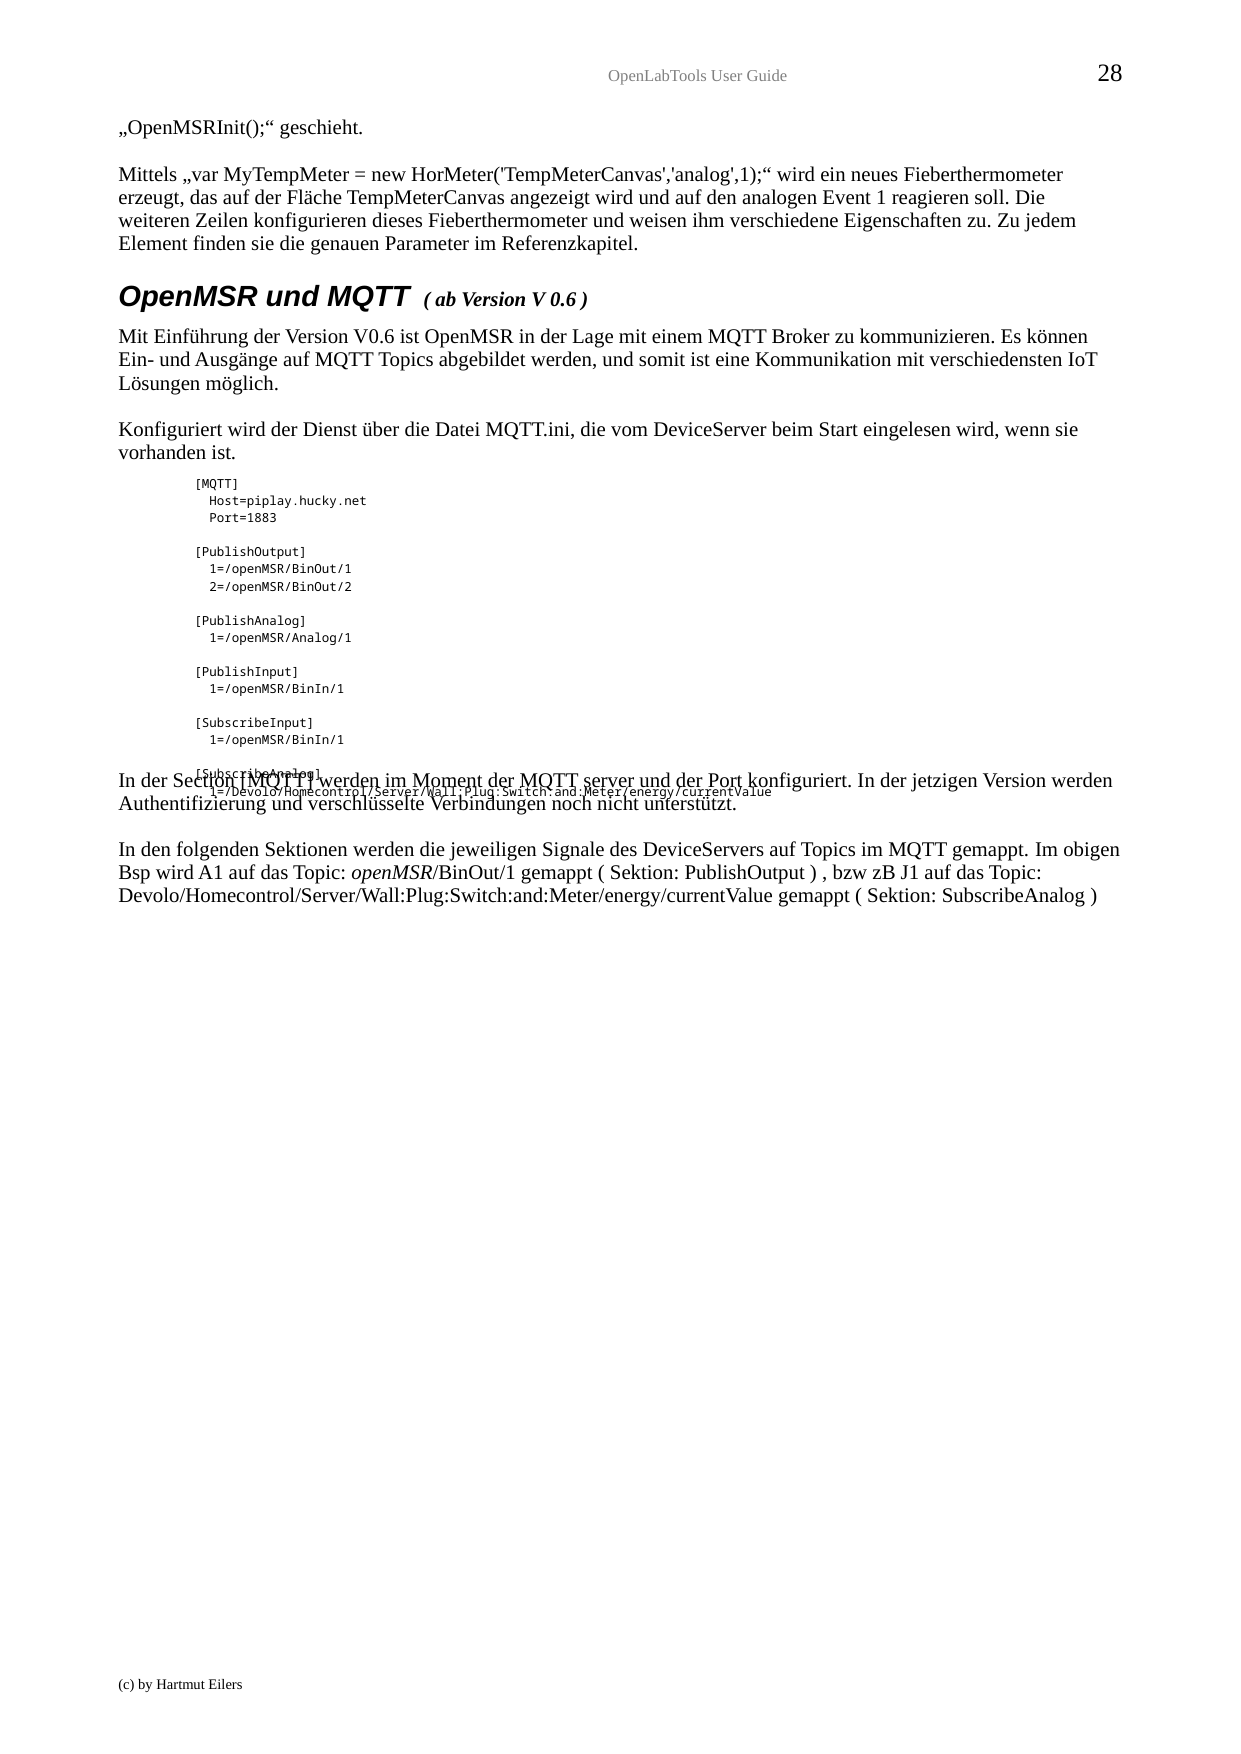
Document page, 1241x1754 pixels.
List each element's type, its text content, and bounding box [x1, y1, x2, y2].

text Mit Einführung der Version V0.6 ist OpenMSR in der Lage mit einem MQTT Broker zu kommunizieren. Es können Ein- und Ausgänge auf MQTT Topics abgebildet werden, und somit ist eine Kommunikation mit verschiedensten IoT Lösungen möglich. [118, 325, 1122, 394]
text Konfiguriert wird der Dienst über die Datei MQTT.ini, die vom DeviceServer beim Start eingelesen wird, wenn sie vorhanden ist. [118, 418, 1122, 464]
subtitle OpenMSR und MQTT ( ab Version V 0.6 ) [118, 280, 1122, 313]
text In der Section [MQTT] werden im Moment der MQTT server und der Port konfiguriert. In der jetzigen Version werden Authentifizierung und verschlüsselte Verbindungen noch nicht unterstützt. In den folgenden Sektionen werden die jeweiligen Signale des DeviceServers auf Topics im MQTT gemappt. Im obigen Bsp wird A1 auf das Topic: openMSR/BinOut/1 gemappt ( Sektion: PublishOutput ) , bzw zB J1 auf das Topic: Devolo/Homecontrol/Server/Wall:Plug:Switch:and:Meter/energy/currentValue gemappt ( Sektion: SubscribeAnalog ) [118, 769, 1122, 907]
text „OpenMSRInit();“ geschieht. [118, 116, 1122, 139]
text Mittels „var MyTempMeter = new HorMeter('TempMeterCanvas','analog',1);“ wird ein neues Fieberthermometer erzeugt, das auf der Fläche TempMeterCanvas angezeigt wird und auf den analogen Event 1 reagieren soll. Die weiteren Zeilen konfigurieren dieses Fieberthermometer und weisen ihm verschiedene Eigenschaften zu. Zu jedem Element finden sie die genauen Parameter im Referenzkapitel. [118, 162, 1122, 255]
